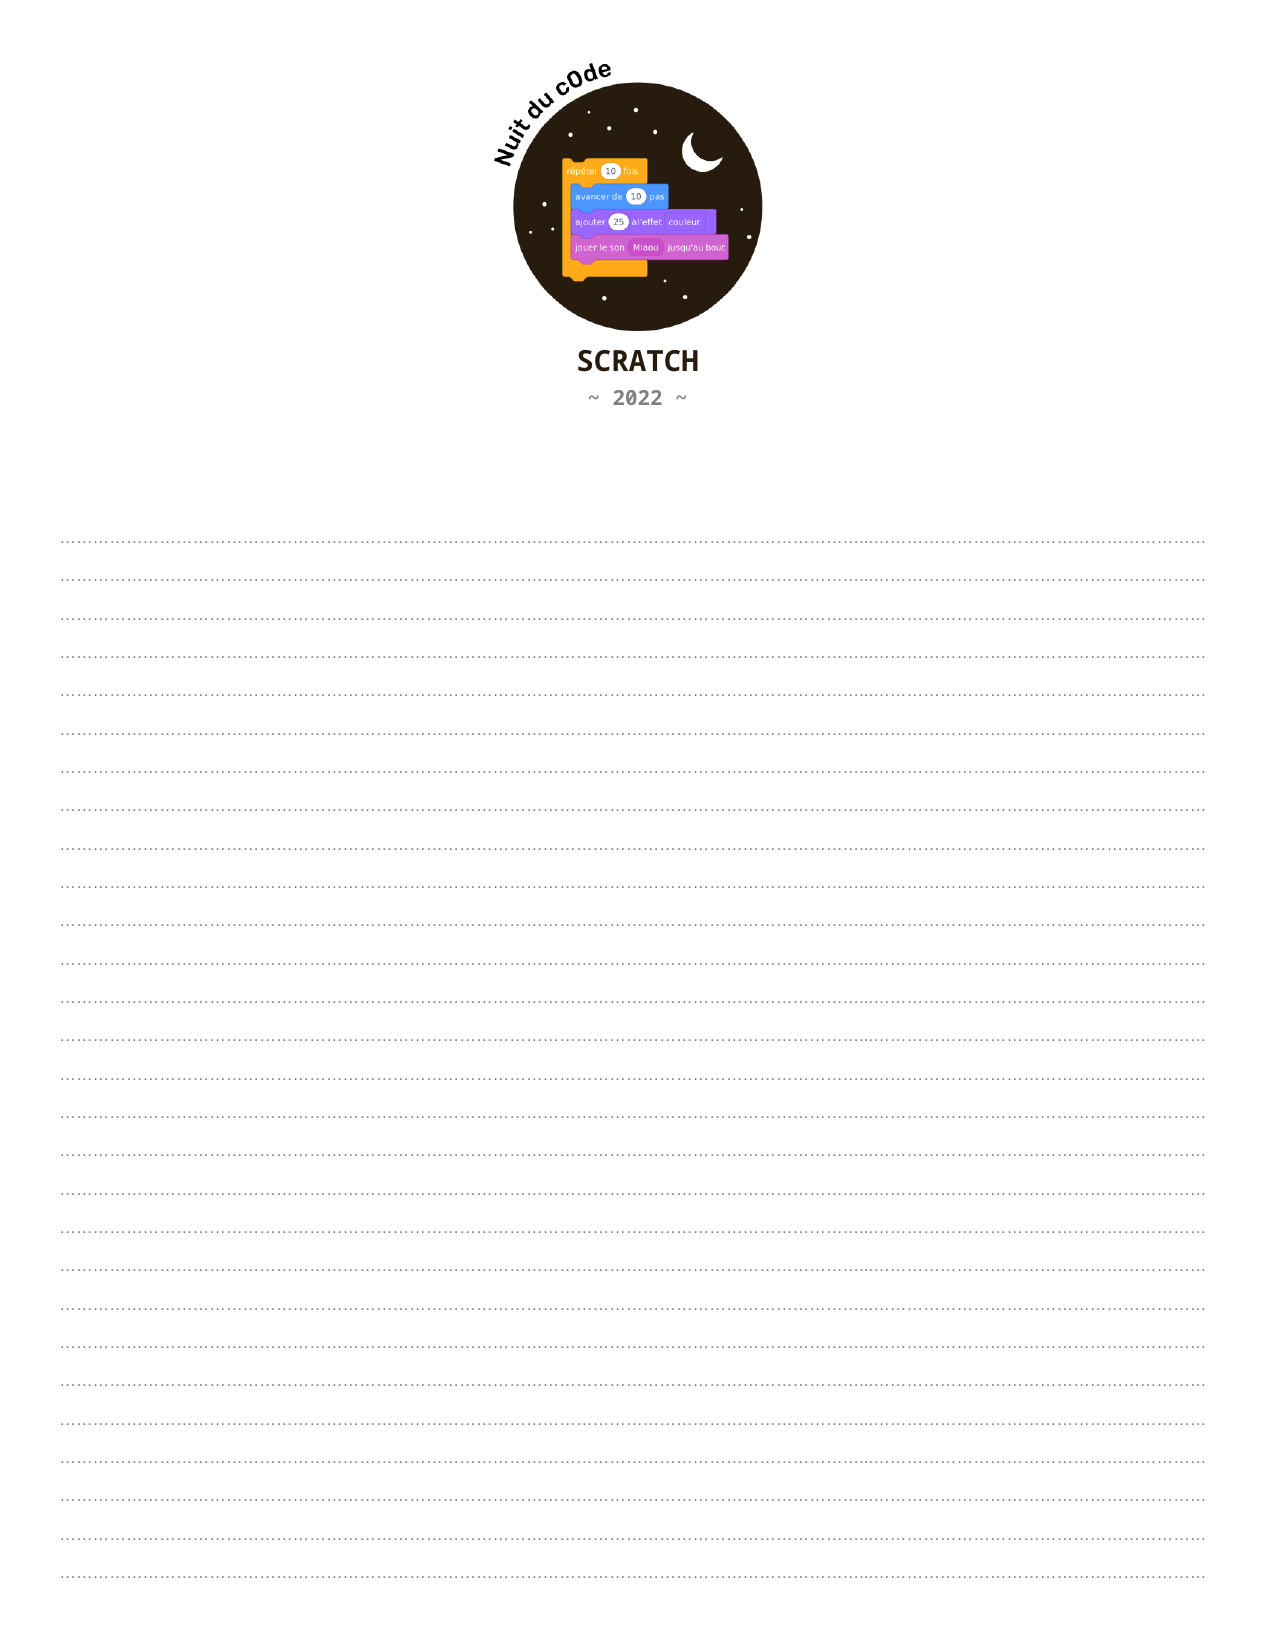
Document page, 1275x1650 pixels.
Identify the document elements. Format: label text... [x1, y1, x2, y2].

text ………………………………………………………………………………………………………………………………...…………………………………………………… [59, 719, 1216, 739]
text ………………………………………………………………………………………………………………………………...…………………………………………………… [59, 566, 1216, 585]
text ………………………………………………………………………………………………………………………………...…………………………………………………… [59, 1409, 1216, 1429]
text ………………………………………………………………………………………………………………………………...…………………………………………………… [59, 1563, 1216, 1582]
text ………………………………………………………………………………………………………………………………...…………………………………………………… [59, 911, 1216, 930]
text ………………………………………………………………………………………………………………………………...…………………………………………………… [59, 1179, 1216, 1199]
text ………………………………………………………………………………………………………………………………...…………………………………………………… [59, 1103, 1216, 1122]
text ………………………………………………………………………………………………………………………………...…………………………………………………… [59, 873, 1216, 892]
text ………………………………………………………………………………………………………………………………...…………………………………………………… [59, 1448, 1216, 1467]
text ~ 2022 ~ [59, 383, 1216, 411]
text ………………………………………………………………………………………………………………………………...…………………………………………………… [59, 1524, 1216, 1544]
text ………………………………………………………………………………………………………………………………...…………………………………………………… [59, 949, 1216, 969]
text ………………………………………………………………………………………………………………………………...…………………………………………………… [59, 1256, 1216, 1275]
text ………………………………………………………………………………………………………………………………...…………………………………………………… [59, 1294, 1216, 1314]
text ………………………………………………………………………………………………………………………………...…………………………………………………… [59, 1333, 1216, 1352]
text SCRATCH [59, 340, 1216, 380]
text ………………………………………………………………………………………………………………………………...…………………………………………………… [59, 988, 1216, 1007]
text ………………………………………………………………………………………………………………………………...…………………………………………………… [59, 643, 1216, 662]
text ………………………………………………………………………………………………………………………………...…………………………………………………… [59, 1141, 1216, 1160]
text ………………………………………………………………………………………………………………………………...…………………………………………………… [59, 1064, 1216, 1084]
text ………………………………………………………………………………………………………………………………...…………………………………………………… [59, 528, 1216, 547]
text ………………………………………………………………………………………………………………………………...…………………………………………………… [59, 1486, 1216, 1505]
text ………………………………………………………………………………………………………………………………...…………………………………………………… [59, 834, 1216, 854]
text ………………………………………………………………………………………………………………………………...…………………………………………………… [59, 1026, 1216, 1045]
text ………………………………………………………………………………………………………………………………...…………………………………………………… [59, 681, 1216, 700]
text ………………………………………………………………………………………………………………………………...…………………………………………………… [59, 604, 1216, 624]
text ………………………………………………………………………………………………………………………………...…………………………………………………… [59, 1218, 1216, 1237]
text ………………………………………………………………………………………………………………………………...…………………………………………………… [59, 758, 1216, 777]
picture [489, 59, 786, 339]
text ………………………………………………………………………………………………………………………………...…………………………………………………… [59, 1371, 1216, 1390]
text ………………………………………………………………………………………………………………………………...…………………………………………………… [59, 796, 1216, 815]
